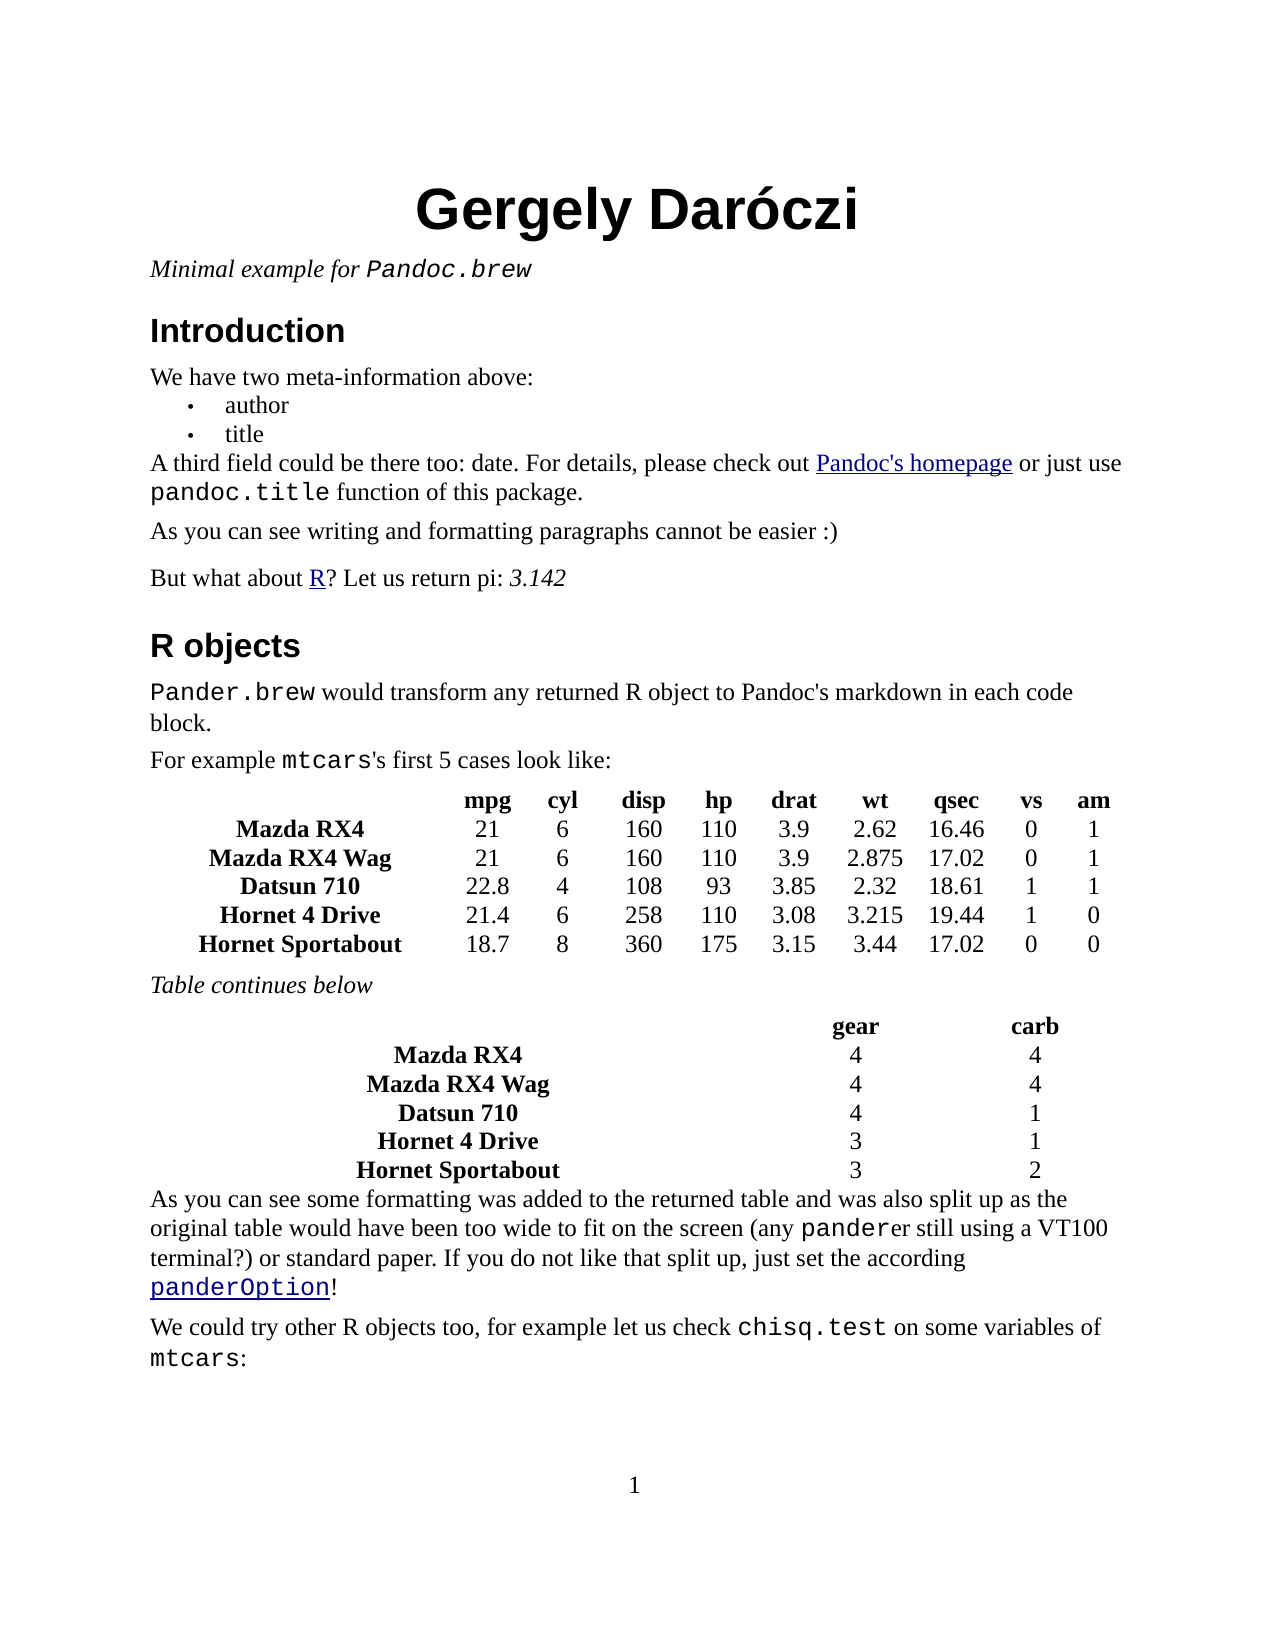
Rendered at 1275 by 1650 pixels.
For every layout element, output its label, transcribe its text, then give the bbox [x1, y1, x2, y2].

table_cell Mazda RX4 Wag [150, 1069, 766, 1098]
table_header cyl [525, 785, 600, 814]
table_cell 3.15 [750, 929, 837, 958]
table_cell 93 [688, 871, 750, 900]
table_header [150, 785, 450, 814]
table_cell Hornet 4 Drive [150, 1126, 766, 1155]
table_header carb [945, 1011, 1125, 1040]
text As you can see writing and formatting paragraphs cannot be easier :) [150, 516, 1125, 545]
text Pander.brew would transform any returned R object to Pandoc's markdown in each code block. [150, 677, 1125, 736]
list title [187, 419, 1125, 448]
table_cell 258 [600, 900, 687, 929]
table_cell 4 [945, 1069, 1125, 1098]
table_cell 2.875 [838, 843, 912, 871]
table_cell Hornet Sportabout [150, 929, 450, 958]
table_cell 4 [766, 1098, 945, 1126]
table_cell 0 [1000, 843, 1062, 871]
table_header am [1063, 785, 1125, 814]
table_cell 19.44 [913, 900, 1000, 929]
table_cell 360 [600, 929, 687, 958]
text Table continues below [150, 970, 1125, 999]
table_cell 2.62 [838, 814, 912, 843]
table_cell 18.61 [913, 871, 1000, 900]
table_cell 2 [945, 1155, 1125, 1184]
table_cell 17.02 [913, 843, 1000, 871]
table_cell Mazda RX4 [150, 1040, 766, 1069]
table_cell 3.215 [838, 900, 912, 929]
subtitle Introduction [150, 310, 1125, 349]
table_cell 175 [688, 929, 750, 958]
table_cell 0 [1000, 929, 1062, 958]
list author [187, 390, 1125, 419]
table_cell 110 [688, 843, 750, 871]
table_cell 160 [600, 814, 687, 843]
table_cell 21.4 [450, 900, 525, 929]
table_cell 1 [1000, 900, 1062, 929]
table_cell 3.9 [750, 843, 837, 871]
table_cell Mazda RX4 Wag [150, 843, 450, 871]
table_cell 1 [1063, 843, 1125, 871]
text For example mtcars's first 5 cases look like: [150, 745, 1125, 776]
table_cell 3.44 [838, 929, 912, 958]
table_cell 110 [688, 900, 750, 929]
table_cell 0 [1000, 814, 1062, 843]
table_cell 4 [766, 1069, 945, 1098]
table_cell 4 [525, 871, 600, 900]
table_cell 4 [766, 1040, 945, 1069]
table_cell 6 [525, 814, 600, 843]
table_cell 1 [1063, 871, 1125, 900]
table_header qsec [913, 785, 1000, 814]
table_cell 108 [600, 871, 687, 900]
table_cell Datsun 710 [150, 1098, 766, 1126]
table_cell 160 [600, 843, 687, 871]
title Gergely Daróczi [150, 175, 1125, 242]
table_cell 0 [1063, 929, 1125, 958]
table_header vs [1000, 785, 1062, 814]
table_cell Hornet 4 Drive [150, 900, 450, 929]
table_cell 1 [945, 1126, 1125, 1155]
table_cell 1 [1000, 871, 1062, 900]
subtitle R objects [150, 626, 1125, 664]
text A third field could be there too: date. For details, please check out Pandoc's homepage or just use pandoc.title function of this package. [150, 448, 1125, 507]
table_cell Hornet Sportabout [150, 1155, 766, 1184]
table_header hp [688, 785, 750, 814]
table_cell 22.8 [450, 871, 525, 900]
table_cell 3 [766, 1155, 945, 1184]
table_cell 8 [525, 929, 600, 958]
table_cell 1 [1063, 814, 1125, 843]
text We could try other R objects too, for example let us check chisq.test on some variables of mtcars: [150, 1312, 1125, 1374]
table_cell 17.02 [913, 929, 1000, 958]
table_cell 6 [525, 900, 600, 929]
table_cell 3.9 [750, 814, 837, 843]
table_header gear [766, 1011, 945, 1040]
table_cell 6 [525, 843, 600, 871]
table_cell 2.32 [838, 871, 912, 900]
text But what about R? Let us return pi: 3.142 [150, 563, 1125, 592]
table_cell Mazda RX4 [150, 814, 450, 843]
table_cell 3 [766, 1126, 945, 1155]
table_cell 1 [945, 1098, 1125, 1126]
table_header mpg [450, 785, 525, 814]
table_header wt [838, 785, 912, 814]
table_header disp [600, 785, 687, 814]
table_cell 3.08 [750, 900, 837, 929]
text Minimal example for Pandoc.brew [150, 254, 1125, 285]
table_cell 110 [688, 814, 750, 843]
table_header drat [750, 785, 837, 814]
table_cell 3.85 [750, 871, 837, 900]
text As you can see some formatting was added to the returned table and was also split up as the original table would have been too wide to fit on the screen (any panderer still using a VT100 terminal?) or standard paper. If you do not like that split up, just set the according panderOption! [150, 1184, 1125, 1303]
table_cell 0 [1063, 900, 1125, 929]
table_cell 21 [450, 814, 525, 843]
text We have two meta-information above: [150, 362, 1125, 390]
table_cell 21 [450, 843, 525, 871]
table_header [150, 1011, 766, 1040]
table_cell 4 [945, 1040, 1125, 1069]
table_cell 18.7 [450, 929, 525, 958]
table_cell 16.46 [913, 814, 1000, 843]
table_cell Datsun 710 [150, 871, 450, 900]
